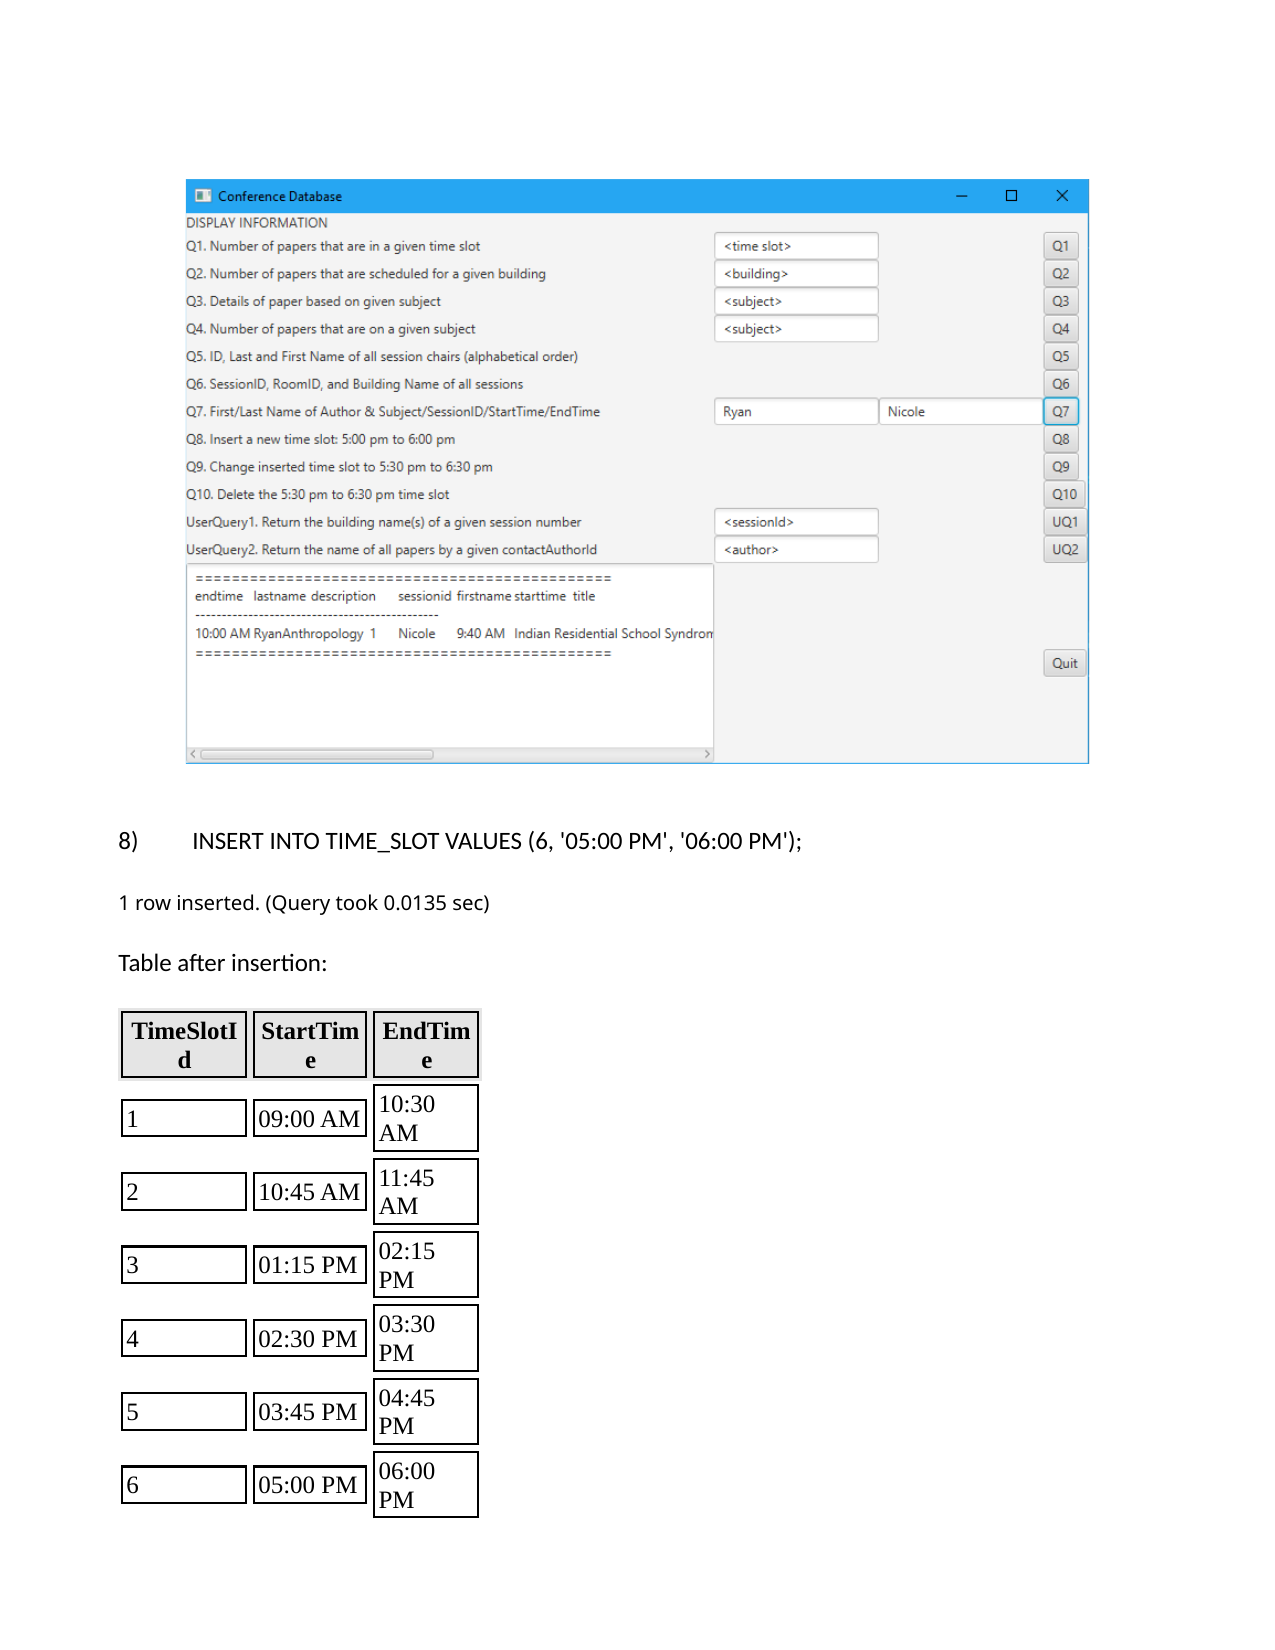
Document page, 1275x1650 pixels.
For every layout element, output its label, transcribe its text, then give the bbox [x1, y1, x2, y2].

table_cell 04:45 PM [370, 1375, 482, 1448]
table_header TimeSlotId [118, 1008, 250, 1081]
table_header StartTime [250, 1008, 370, 1081]
table_cell [483, 1228, 498, 1301]
table_cell 5 [118, 1375, 250, 1448]
table_cell [483, 1081, 498, 1155]
table_header EndTime [370, 1008, 482, 1081]
table_cell 1 [118, 1081, 250, 1155]
table_cell 03:30 PM [370, 1301, 482, 1375]
picture [185, 179, 1090, 764]
table_cell 02:30 PM [250, 1301, 370, 1375]
text 1 row inserted. (Query took 0.0135 sec) [118, 886, 1157, 916]
table_cell [483, 1301, 498, 1375]
table_cell [483, 1448, 498, 1521]
table_header [483, 1008, 498, 1081]
table_cell 2 [118, 1155, 250, 1228]
table_cell 02:15 PM [370, 1228, 482, 1301]
table_cell 01:15 PM [250, 1228, 370, 1301]
table_cell 3 [118, 1228, 250, 1301]
text 8) INSERT INTO TIME_SLOT VALUES (6, '05:00 PM', '06:00 PM'); [118, 825, 1157, 855]
table_cell 05:00 PM [250, 1448, 370, 1521]
table_cell 03:45 PM [250, 1375, 370, 1448]
table_cell 10:45 AM [250, 1155, 370, 1228]
table_cell 11:45 AM [370, 1155, 482, 1228]
table_cell 06:00 PM [370, 1448, 482, 1521]
table_cell 4 [118, 1301, 250, 1375]
text Table after insertion: [118, 947, 1157, 977]
table_cell 10:30 AM [370, 1081, 482, 1155]
table_cell [483, 1375, 498, 1448]
table_cell 09:00 AM [250, 1081, 370, 1155]
table_cell [483, 1155, 498, 1228]
table_cell 6 [118, 1448, 250, 1521]
